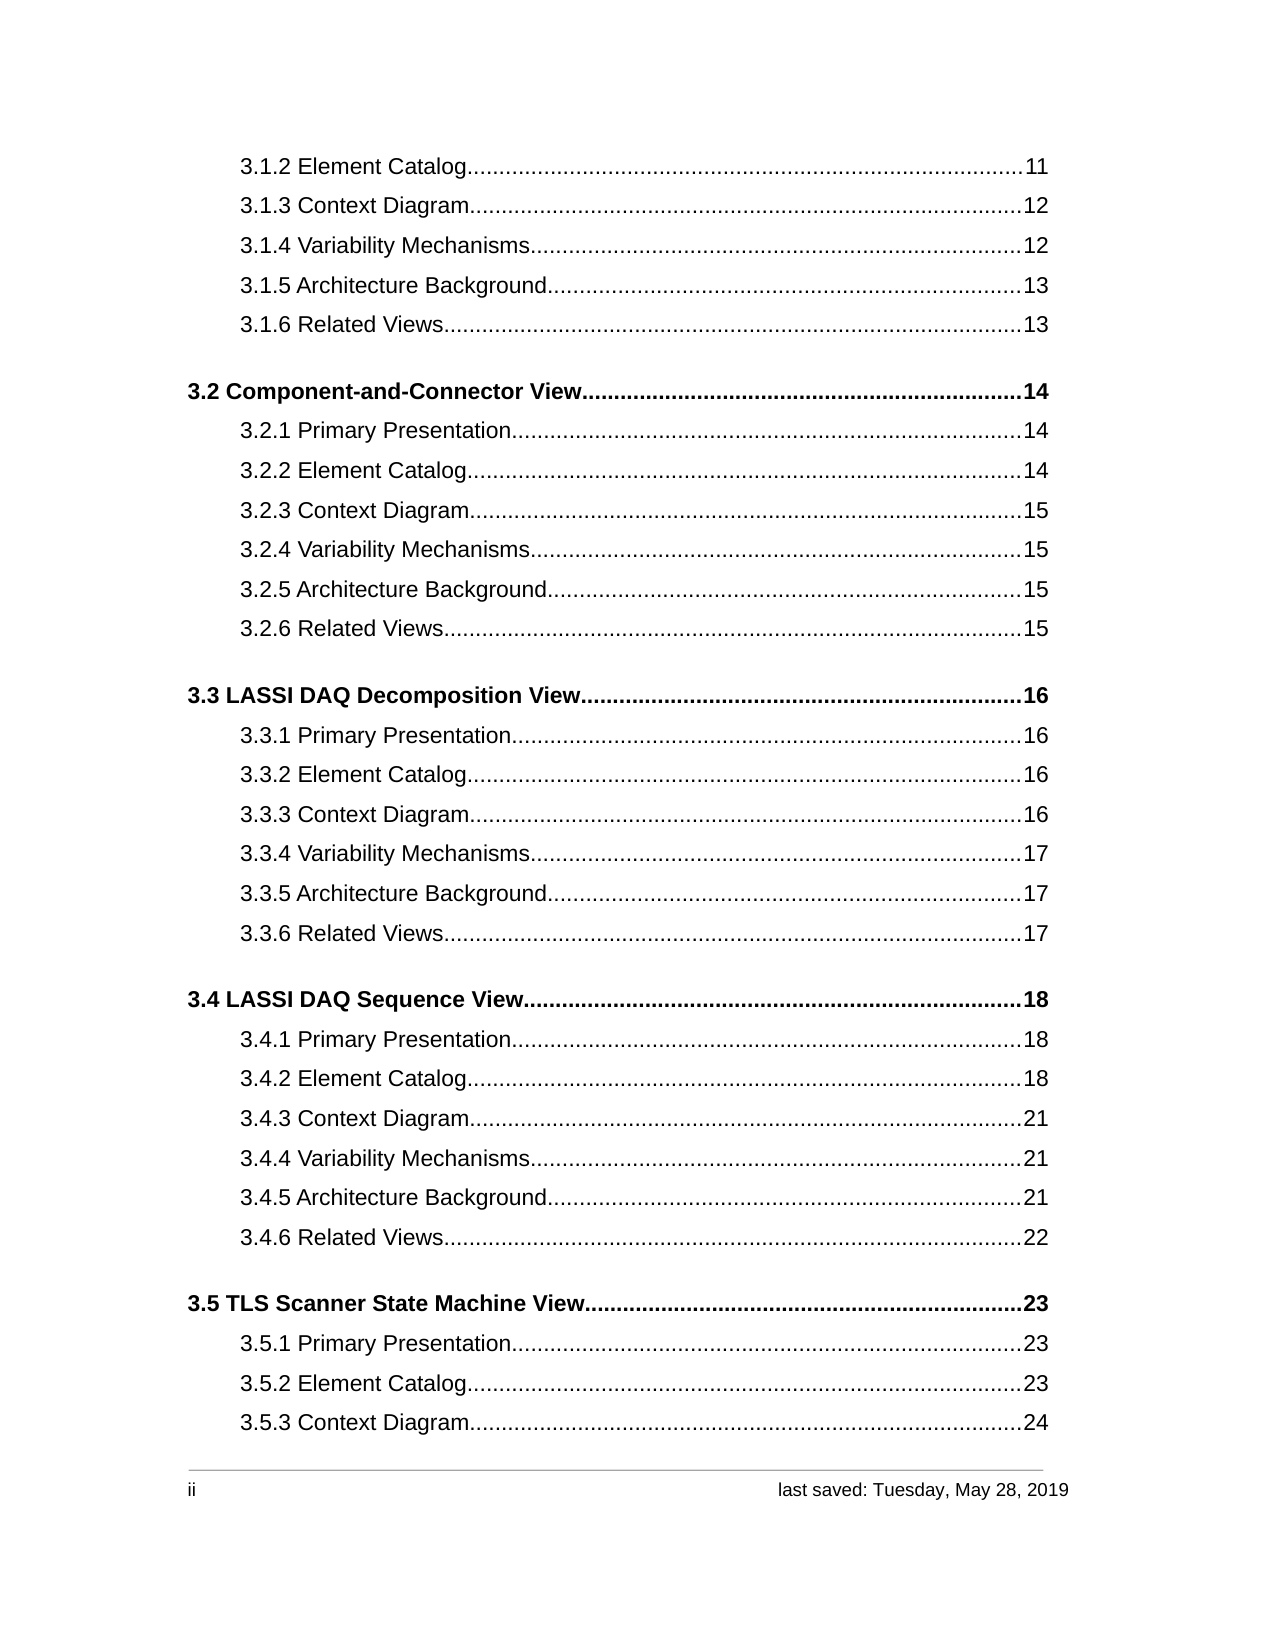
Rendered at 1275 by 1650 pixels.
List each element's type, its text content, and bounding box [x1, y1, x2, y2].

text 3.1.3 Context Diagram 12 [240, 189, 1087, 219]
text 3.1.6 Related Views 13 [240, 308, 1087, 337]
text 3.5.1 Primary Presentation 23 [240, 1327, 1087, 1356]
text 3.4.5 Architecture Background 21 [240, 1181, 1087, 1210]
text 3.1.2 Element Catalog 11 [240, 150, 1087, 179]
text 3.3 LASSI DAQ Decomposition View 16 [187, 673, 1087, 708]
text 3.4.3 Context Diagram 21 [240, 1102, 1087, 1131]
text 3.2.2 Element Catalog 14 [240, 454, 1087, 483]
text 3.3.5 Architecture Background 17 [240, 877, 1087, 906]
text 3.2 Component-and-Connector View 14 [187, 369, 1087, 404]
text 3.3.1 Primary Presentation 16 [240, 719, 1087, 748]
text 3.3.6 Related Views 17 [240, 917, 1087, 946]
text 3.2.5 Architecture Background 15 [240, 573, 1087, 602]
text 3.4.6 Related Views 22 [240, 1221, 1087, 1250]
text 3.4.2 Element Catalog 18 [240, 1062, 1087, 1092]
text 3.2.1 Primary Presentation 14 [240, 414, 1087, 444]
text 3.5.2 Element Catalog 23 [240, 1367, 1087, 1396]
text 3.4.1 Primary Presentation 18 [240, 1023, 1087, 1052]
text 3.5 TLS Scanner State Machine View 23 [187, 1281, 1087, 1317]
text 3.4.4 Variability Mechanisms 21 [240, 1142, 1087, 1171]
text 3.2.6 Related Views 15 [240, 612, 1087, 642]
text 3.3.3 Context Diagram 16 [240, 798, 1087, 827]
text 3.2.4 Variability Mechanisms 15 [240, 533, 1087, 562]
text 3.5.3 Context Diagram 24 [240, 1406, 1087, 1435]
text 3.3.4 Variability Mechanisms 17 [240, 837, 1087, 867]
text 3.1.5 Architecture Background 13 [240, 269, 1087, 298]
text 3.2.3 Context Diagram 15 [240, 494, 1087, 523]
text 3.4 LASSI DAQ Sequence View 18 [187, 977, 1087, 1012]
text 3.3.2 Element Catalog 16 [240, 758, 1087, 787]
text 3.1.4 Variability Mechanisms 12 [240, 229, 1087, 258]
